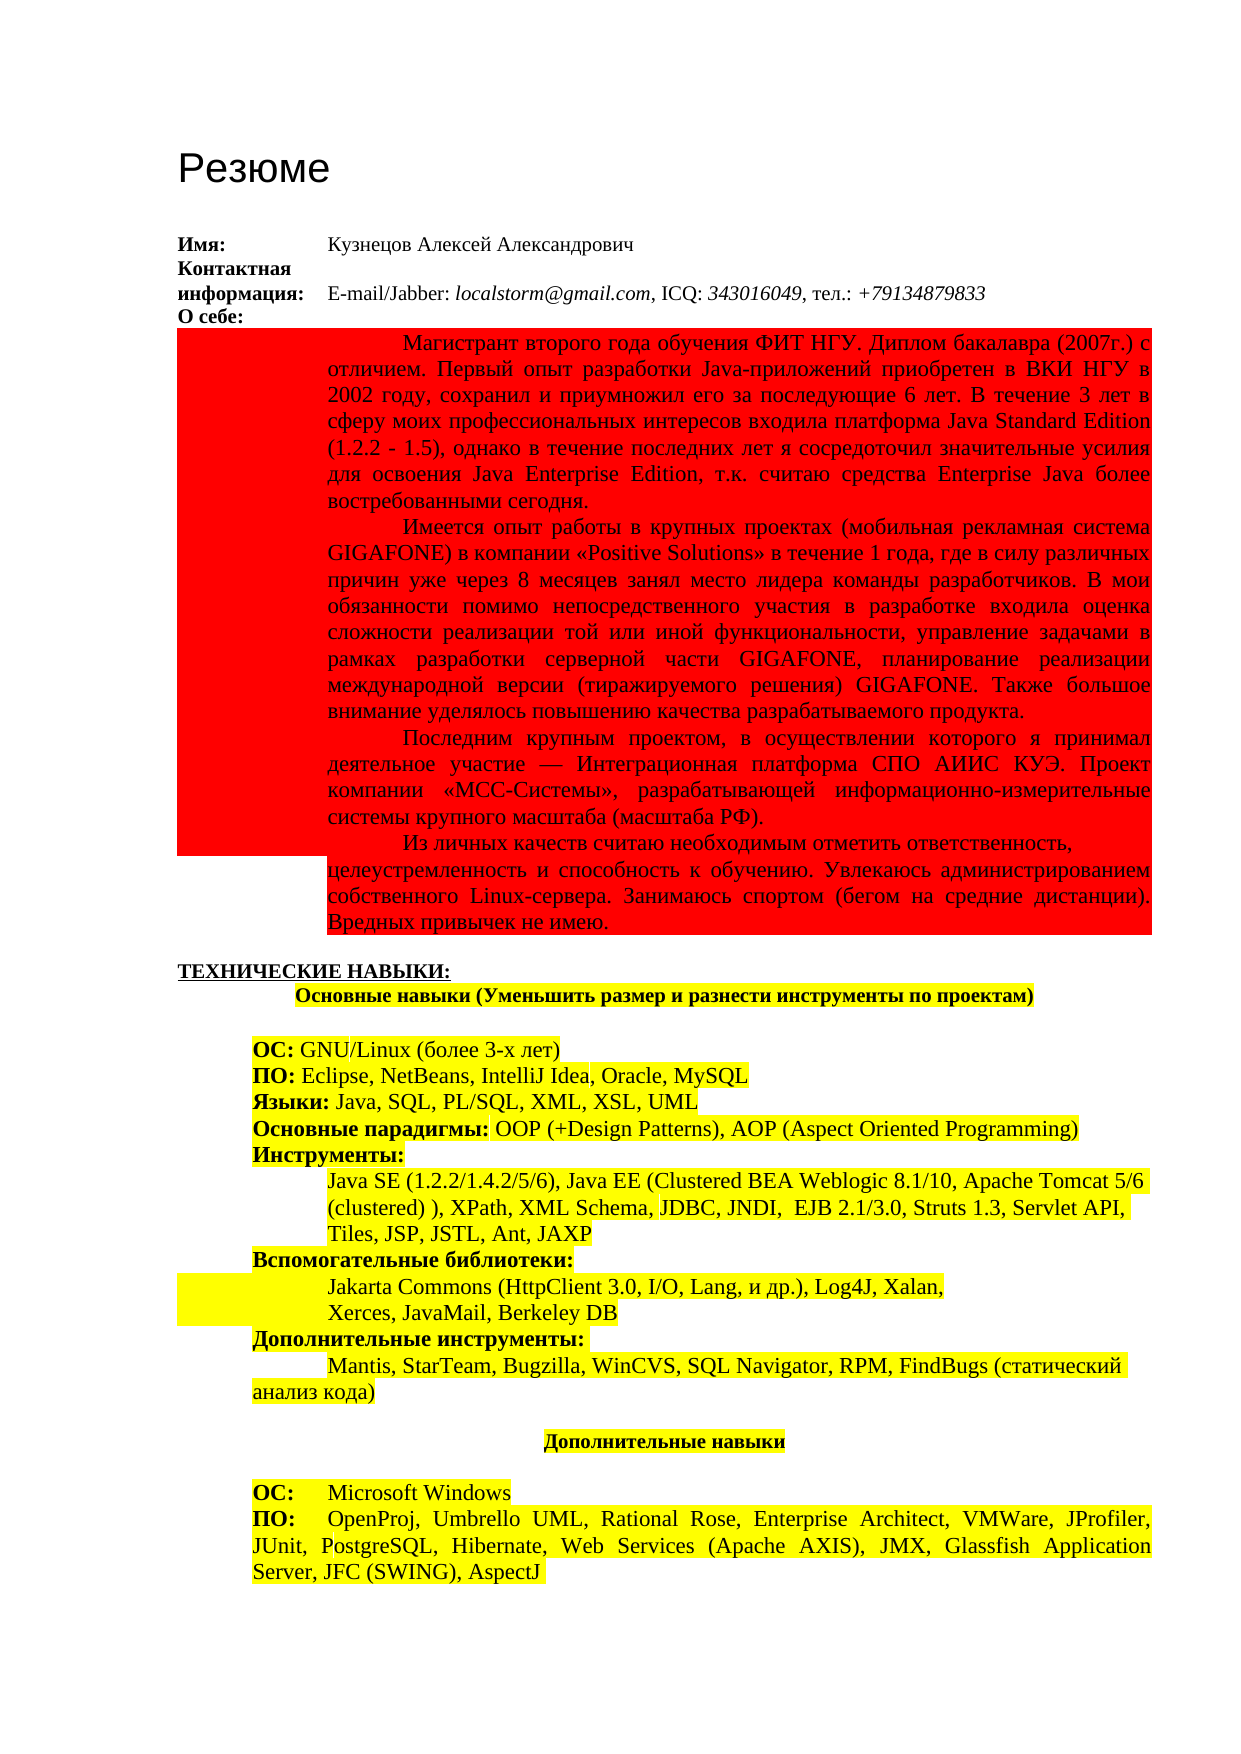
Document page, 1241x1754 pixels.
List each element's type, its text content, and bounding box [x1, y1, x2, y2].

text Java SE (1.2.2/1.4.2/5/6), Java EE (Clustered BEA Weblogic 8.1/10, Apache Tomcat 5/6 (clustered) ), XPath, XML Schema, JDBC, JNDI, EJB 2.1/3.0, Struts 1.3, Servlet API, Tiles, JSP, JSTL, Ant, JAXP [327, 1167, 1152, 1246]
text Jakarta Commons (HttpClient 3.0, I/O, Lang, и др.), Log4J, Xalan, [177, 1273, 1152, 1299]
title Резюме [177, 143, 1152, 191]
text ПО: Eclipse, NetBeans, IntelliJ Idea, Oracle, MySQL [177, 1062, 1152, 1088]
text О себе: [177, 304, 1152, 328]
text целеустремленность и способность к обучению. Увлекаюсь администрированием собственного Linux-сервера. Занимаюсь спортом (бегом на средние дистанции). Вредных привычек не имею. [327, 856, 1152, 935]
text информация: E-mail/Jabber: localstorm@gmail.com, ICQ: 343016049, тел.: +79134879833 [177, 280, 1152, 304]
text Из личных качеств считаю необходимым отметить ответственность, [177, 829, 1152, 856]
text Инструменты: [177, 1141, 1152, 1167]
text Контактная [177, 256, 1152, 280]
text Xerces, JavaMail, Berkeley DB [177, 1299, 1152, 1326]
text ПО: OpenProj, Umbrello UML, Rational Rose, Enterprise Architect, VMWare, JProfiler, JUnit, PostgreSQL, Hibernate, Web Services (Apache AXIS), JMX, Glassfish Application Server, JFC (SWING), AspectJ [252, 1505, 1152, 1584]
text Дополнительные инструменты: [252, 1326, 1152, 1352]
text Дополнительные навыки [177, 1429, 1152, 1453]
text Магистрант второго года обучения ФИТ НГУ. Диплом бакалавра (2007г.) с отличием. Первый опыт разработки Java-приложений приобретен в ВКИ НГУ в 2002 году, сохранил и приумножил его за последующие 6 лет. В течение 3 лет в сферу моих профессиональных интересов входила платформа Java Standard Edition (1.2.2 - 1.5), однако в течение последних лет я сосредоточил значительные усилия для освоения Java Enterprise Edition, т.к. считаю средства Enterprise Java более востребованными сегодня. [177, 328, 1152, 513]
text ОС: Microsoft Windows [177, 1479, 1152, 1505]
text ОС: GNU/Linux (более 3-х лет) [252, 1036, 1152, 1062]
text Mantis, StarTeam, Bugzilla, WinCVS, SQL Navigator, RPM, FindBugs (статический анализ кода) [252, 1352, 1152, 1404]
text Вспомогательные библиотеки: [177, 1246, 1152, 1273]
text ТЕХНИЧЕСКИЕ НАВЫКИ: [177, 959, 1152, 983]
text Имеется опыт работы в крупных проектах (мобильная рекламная система GIGAFONE) в компании «Positive Solutions» в течение 1 года, где в силу различных причин уже через 8 месяцев занял место лидера команды разработчиков. В мои обязанности помимо непосредственного участия в разработке входила оценка сложности реализации той или иной функциональности, управление задачами в рамках разработки серверной части GIGAFONE, планирование реализации международной версии (тиражируемого решения) GIGAFONE. Также большое внимание уделялось повышению качества разрабатываемого продукта. [177, 513, 1152, 724]
text Имя: Кузнецов Алексей Александрович [177, 232, 1152, 256]
text Последним крупным проектом, в осуществлении которого я принимал деятельное участие — Интеграционная платформа СПО АИИС КУЭ. Проект компании «МСС-Системы», разрабатывающей информационно-измерительные системы крупного масштаба (масштаба РФ). [177, 724, 1152, 829]
text Основные навыки (Уменьшить размер и разнести инструменты по проектам) [177, 983, 1152, 1007]
text Основные парадигмы: OOP (+Design Patterns), AOP (Aspect Oriented Programming) [177, 1115, 1152, 1141]
text Языки: Java, SQL, PL/SQL, XML, XSL, UML [177, 1088, 1152, 1115]
